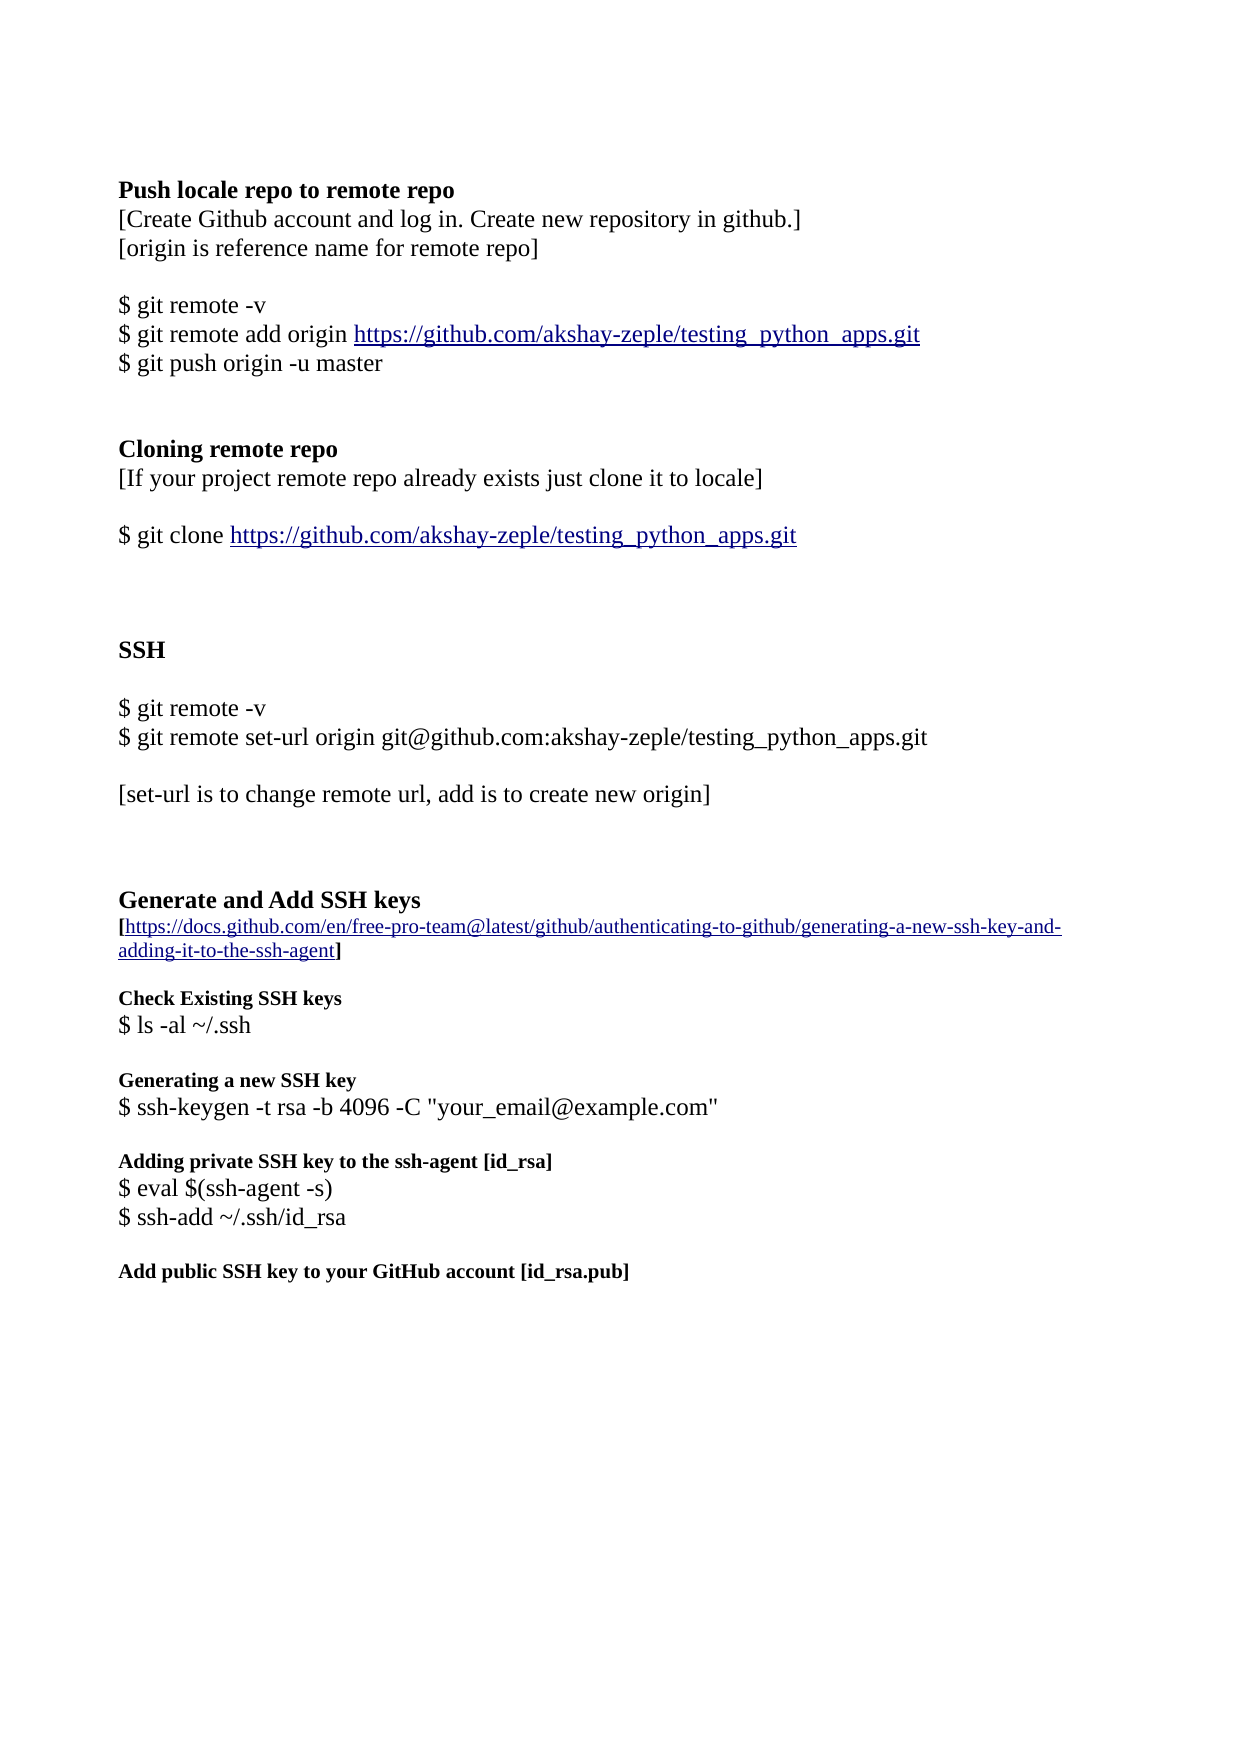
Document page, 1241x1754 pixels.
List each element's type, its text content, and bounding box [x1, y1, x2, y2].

text $ ls -al ~/.ssh [118, 1010, 1122, 1039]
text $ git clone https://github.com/akshay-zeple/testing_python_apps.git [118, 521, 1122, 549]
text $ git remote -v [118, 693, 1122, 722]
text $ ssh-add ~/.ssh/id_rsa [118, 1202, 1122, 1231]
text Check Existing SSH keys [118, 986, 1122, 1010]
text Adding private SSH key to the ssh-agent [id_rsa] [118, 1149, 1122, 1173]
text $ git push origin -u master [118, 348, 1122, 377]
text $ ssh-keygen -t rsa -b 4096 -C "your_email@example.com" [118, 1092, 1122, 1120]
text $ eval $(ssh-agent -s) [118, 1173, 1122, 1202]
text [Create Github account and log in. Create new repository in github.] [118, 204, 1122, 233]
text Push locale repo to remote repo [118, 176, 1122, 204]
text Generate and Add SSH keys [118, 885, 1122, 914]
text [If your project remote repo already exists just clone it to locale] [118, 463, 1122, 492]
text [set-url is to change remote url, add is to create new origin] [118, 779, 1122, 808]
text $ git remote set-url origin git@github.com:akshay-zeple/testing_python_apps.git [118, 722, 1122, 751]
text $ git remote -v [118, 291, 1122, 319]
text Cloning remote repo [118, 434, 1122, 463]
text $ git remote add origin https://github.com/akshay-zeple/testing_python_apps.git [118, 319, 1122, 348]
text SSH [118, 636, 1122, 664]
text Add public SSH key to your GitHub account [id_rsa.pub] [118, 1259, 1122, 1283]
text Generating a new SSH key [118, 1067, 1122, 1092]
text [origin is reference name for remote repo] [118, 233, 1122, 262]
text [https://docs.github.com/en/free-pro-team@latest/github/authenticating-to-github/generating-a-new-ssh-key-and-adding-it-to-the-ssh-agent] [118, 914, 1122, 962]
